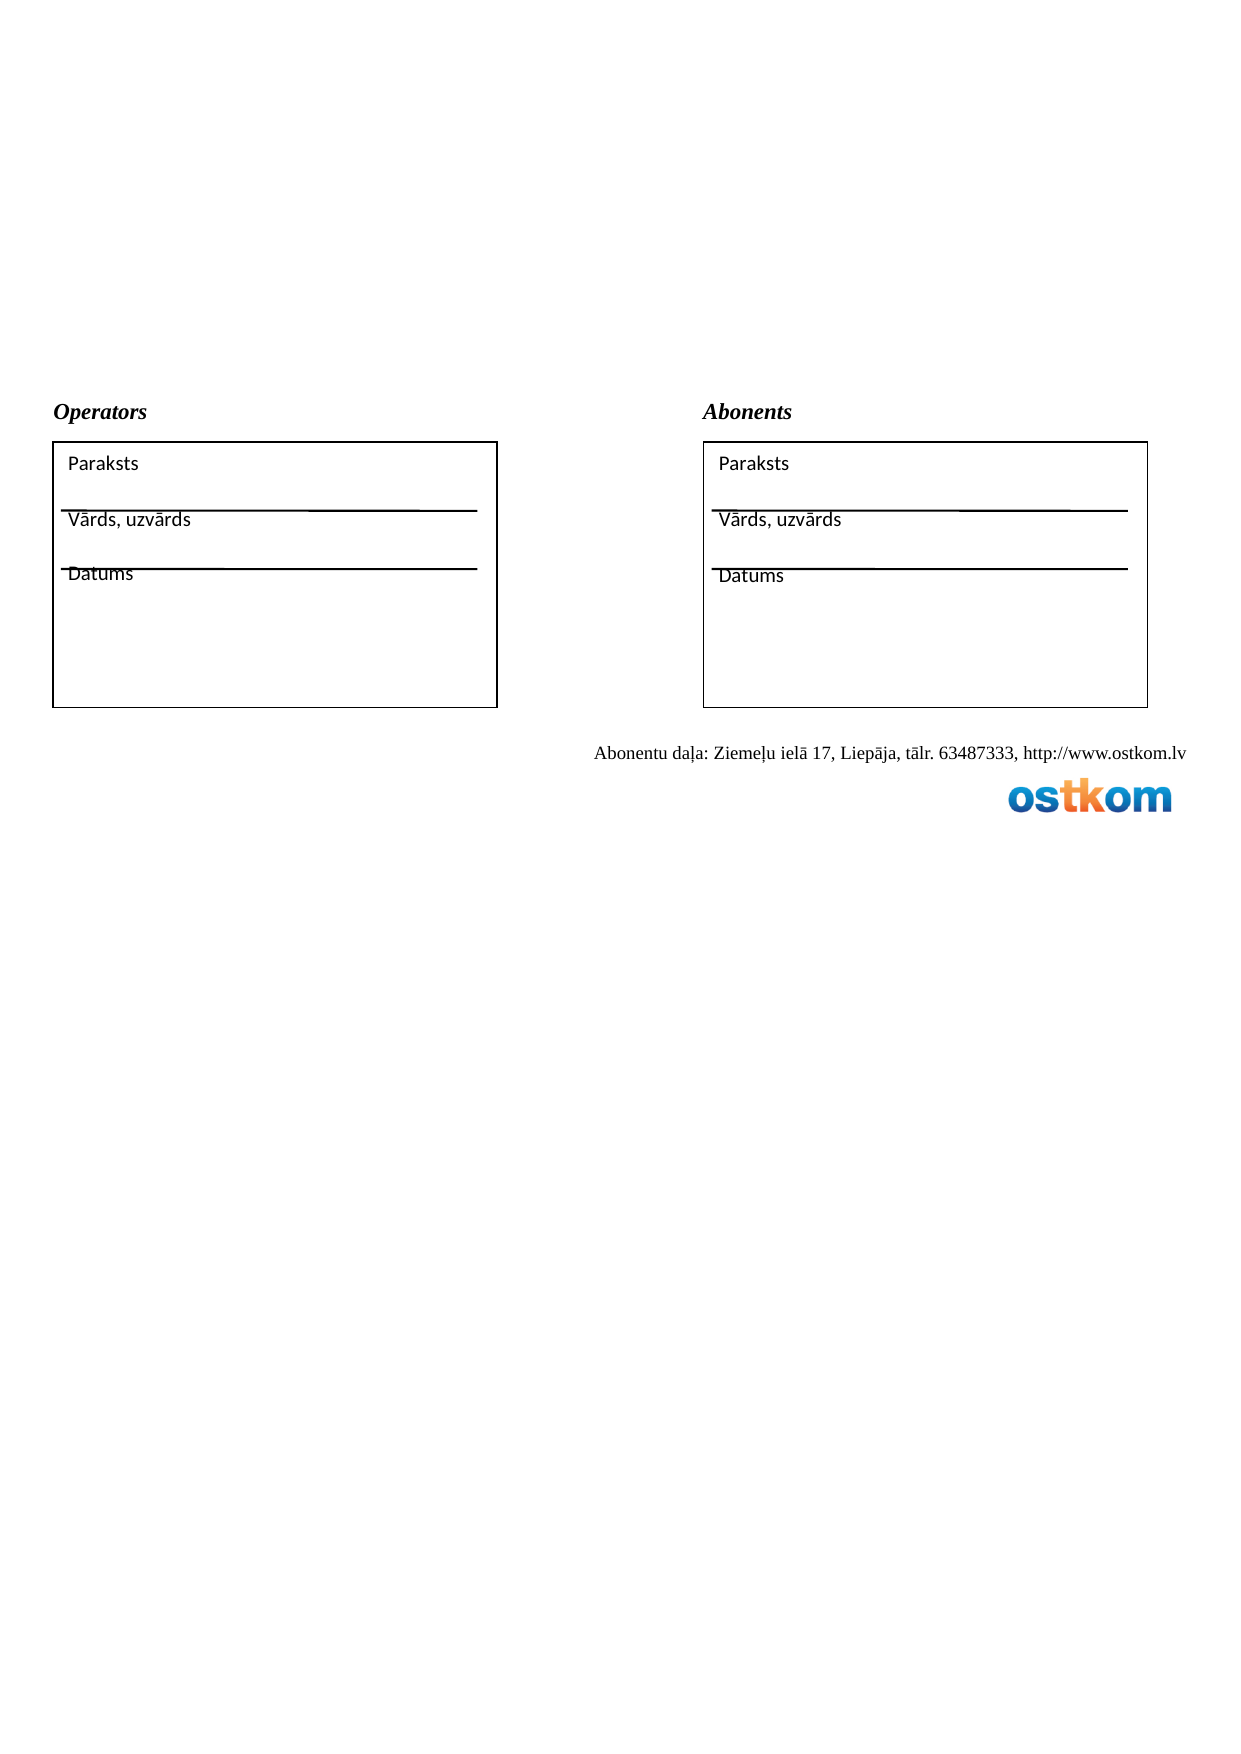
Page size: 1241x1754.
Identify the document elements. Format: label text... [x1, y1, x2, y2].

text Abonentu daļa: Ziemeļu ielā 17, Liepāja, tālr. 63487333, http://www.ostkom.lv [53, 742, 1187, 763]
text Operators Abonents [53, 398, 1187, 424]
